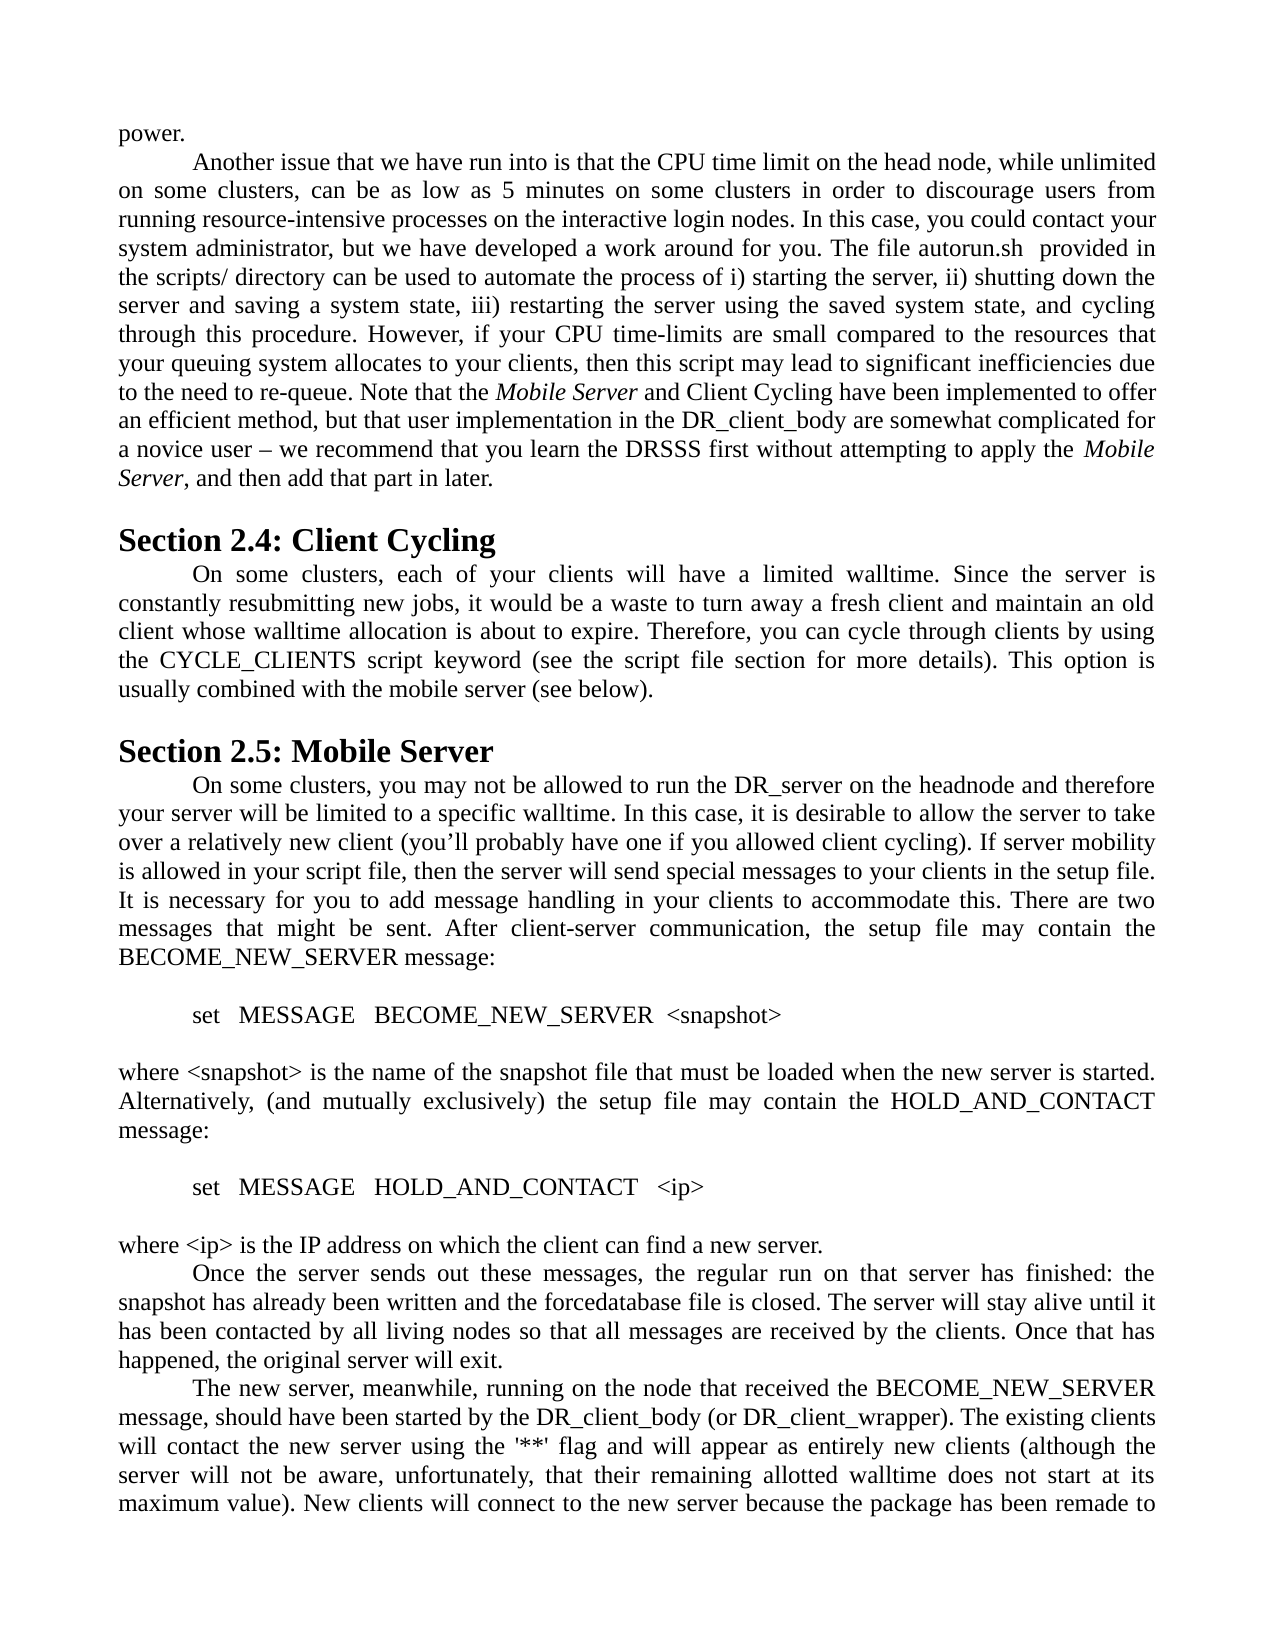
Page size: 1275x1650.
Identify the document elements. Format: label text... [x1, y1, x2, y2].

text Another issue that we have run into is that the CPU time limit on the head node, while unlimited on some clusters, can be as low as 5 minutes on some clusters in order to discourage users from running resource-intensive processes on the interactive login nodes. In this case, you could contact your system administrator, but we have developed a work around for you. The file autorun.sh provided in the scripts/ directory can be used to automate the process of i) starting the server, ii) shutting down the server and saving a system state, iii) restarting the server using the saved system state, and cycling through this procedure. However, if your CPU time-limits are small compared to the resources that your queuing system allocates to your clients, then this script may lead to significant inefficiencies due to the need to re-queue. Note that the Mobile Server and Client Cycling have been implemented to offer an efficient method, but that user implementation in the DR_client_body are somewhat complicated for a novice user – we recommend that you learn the DRSSS first without attempting to apply the Mobile Server, and then add that part in later. [118, 147, 1157, 492]
text set MESSAGE BECOME_NEW_SERVER <snapshot> [118, 1000, 1157, 1028]
text Once the server sends out these messages, the regular run on that server has finished: the snapshot has already been written and the forcedatabase file is closed. The server will stay alive until it has been contacted by all living nodes so that all messages are received by the clients. Once that has happened, the original server will exit. [118, 1258, 1157, 1373]
text Section 2.5: Mobile Server [118, 731, 1157, 770]
text On some clusters, you may not be allowed to run the DR_server on the headnode and therefore your server will be limited to a specific walltime. In this case, it is desirable to allow the server to take over a relatively new client (you’ll probably have one if you allowed client cycling). If server mobility is allowed in your script file, then the server will send special messages to your clients in the setup file. It is necessary for you to add message handling in your clients to accommodate this. There are two messages that might be sent. After client-server communication, the setup file may contain the BECOME_NEW_SERVER message: [118, 770, 1157, 971]
text where <ip> is the IP address on which the client can find a new server. [118, 1230, 1157, 1258]
text where <snapshot> is the name of the snapshot file that must be loaded when the new server is started. Alternatively, (and mutually exclusively) the setup file may contain the HOLD_AND_CONTACT message: [118, 1057, 1157, 1143]
text power. [118, 118, 1157, 147]
text Section 2.4: Client Cycling [118, 521, 1157, 559]
text The new server, meanwhile, running on the node that received the BECOME_NEW_SERVER message, should have been started by the DR_client_body (or DR_client_wrapper). The existing clients will contact the new server using the '**' flag and will appear as entirely new clients (although the server will not be aware, unfortunately, that their remaining allotted walltime does not start at its maximum value). New clients will connect to the new server because the package has been remade to [118, 1373, 1157, 1517]
text On some clusters, each of your clients will have a limited walltime. Since the server is constantly resubmitting new jobs, it would be a waste to turn away a fresh client and maintain an old client whose walltime allocation is about to expire. Therefore, you can cycle through clients by using the CYCLE_CLIENTS script keyword (see the script file section for more details). This option is usually combined with the mobile server (see below). [118, 559, 1157, 703]
text set MESSAGE HOLD_AND_CONTACT <ip> [118, 1172, 1157, 1201]
